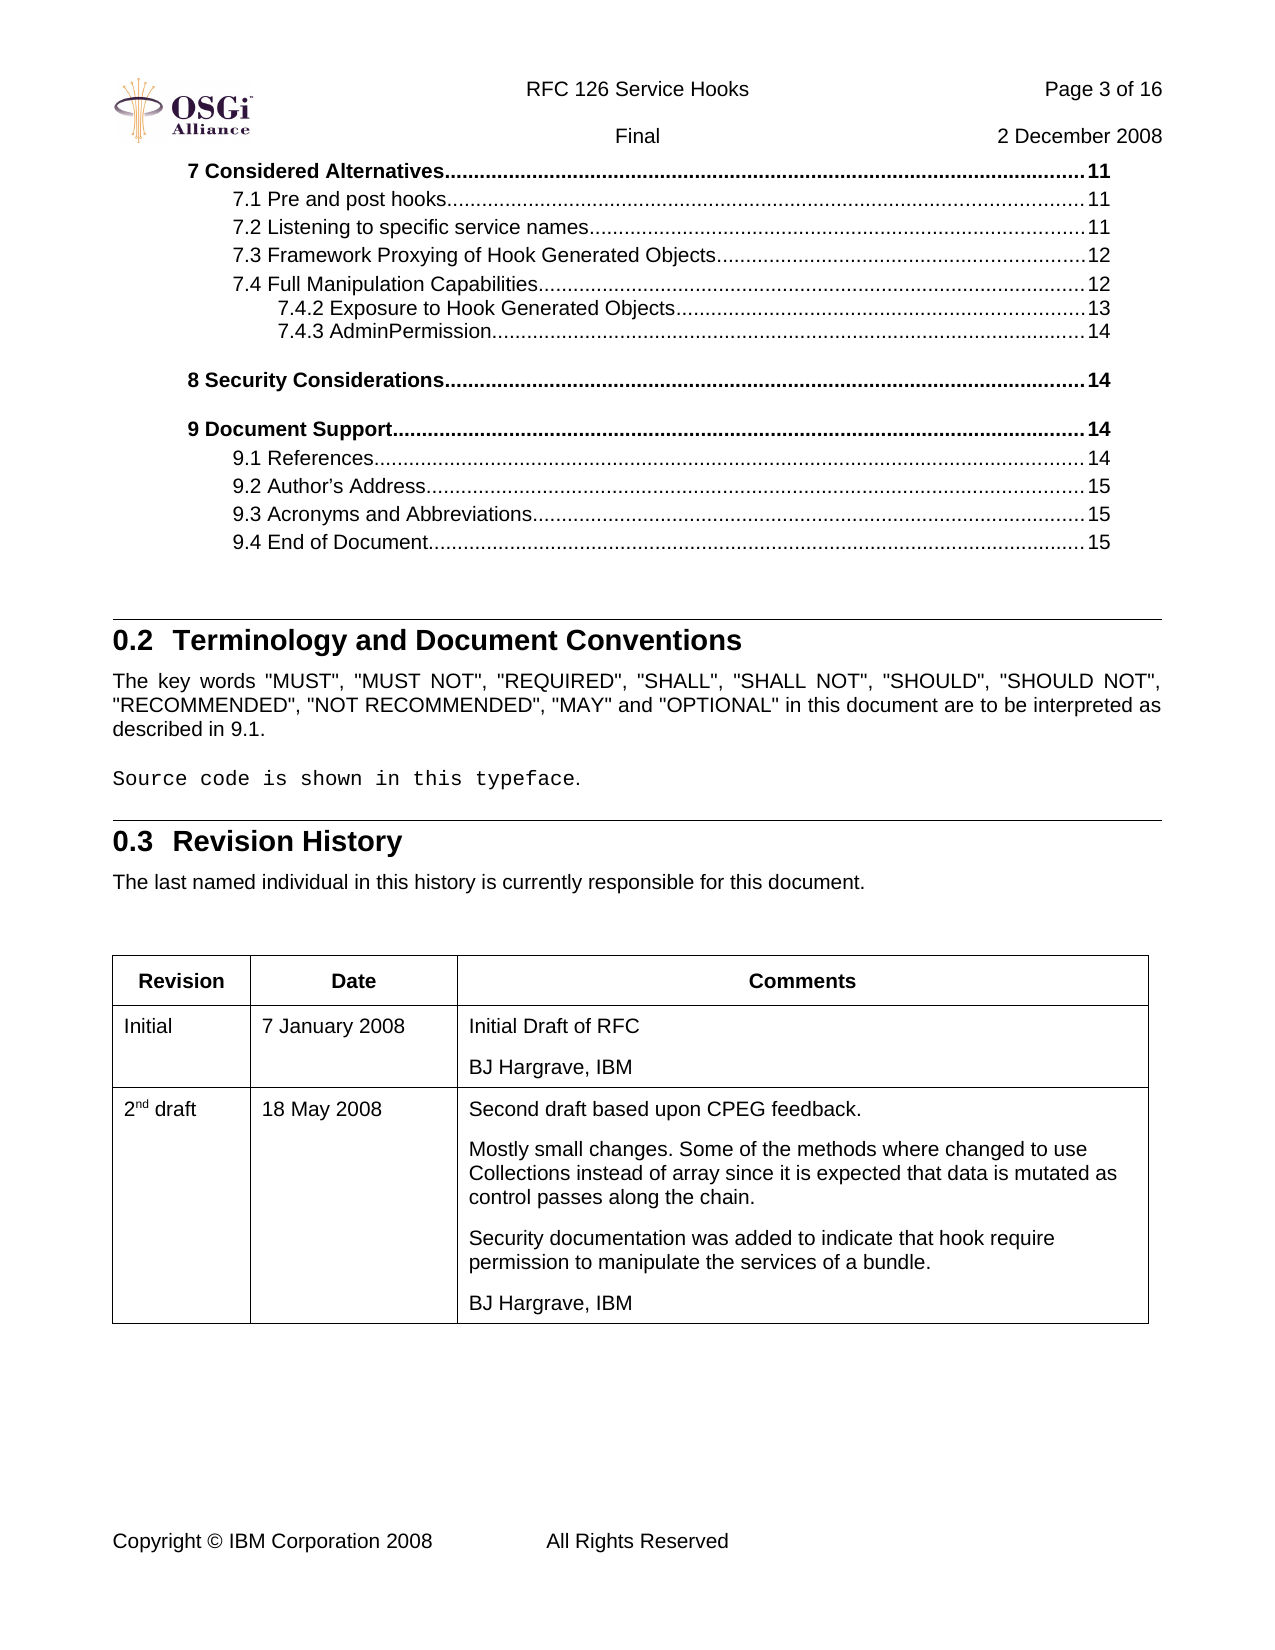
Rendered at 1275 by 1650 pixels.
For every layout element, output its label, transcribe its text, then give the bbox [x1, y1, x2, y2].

table_header Date [251, 956, 457, 1005]
text 7 Considered Alternatives 11 [187, 159, 1162, 183]
picture [114, 78, 254, 143]
text 7.2 Listening to specific service names 11 [232, 215, 1162, 239]
table_cell Initial Draft of RFC BJ Hargrave, IBM [458, 1006, 1148, 1087]
subtitle Revision History [112, 821, 1162, 857]
text 9.3 Acronyms and Abbreviations 15 [232, 502, 1162, 526]
table_cell 7 January 2008 [251, 1006, 457, 1087]
text 7.3 Framework Proxying of Hook Generated Objects 12 [232, 243, 1162, 267]
text 8 Security Considerations 14 [187, 368, 1162, 392]
table_cell Initial [113, 1006, 250, 1087]
text 7.4.2 Exposure to Hook Generated Objects 13 [277, 295, 1162, 319]
text 9 Document Support 14 [187, 417, 1162, 441]
text 7.1 Pre and post hooks 11 [232, 187, 1162, 211]
text Source code is shown in this typeface. [112, 765, 1162, 791]
text 9.4 End of Document 15 [232, 530, 1162, 554]
table_cell 2nd draft [113, 1088, 250, 1323]
text 9.2 Author’s Address 15 [232, 473, 1162, 497]
table_cell 18 May 2008 [251, 1088, 457, 1323]
text 7.4.3 AdminPermission 14 [277, 319, 1162, 343]
subtitle Terminology and Document Conventions [112, 620, 1162, 656]
text The last named individual in this history is currently responsible for this document. [112, 869, 1162, 893]
text 9.1 References 14 [232, 445, 1162, 469]
text 7.4 Full Manipulation Capabilities 12 [232, 271, 1162, 295]
text The key words "MUST", "MUST NOT", "REQUIRED", "SHALL", "SHALL NOT", "SHOULD", "SHOULD NOT", "RECOMMENDED", "NOT RECOMMENDED", "MAY" and "OPTIONAL" in this document are to be interpreted as described in 9.1. [112, 668, 1162, 740]
table_cell Second draft based upon CPEG feedback. Mostly small changes. Some of the methods where changed to use Collections instead of array since it is expected that data is mutated as control passes along the chain. Security documentation was added to indicate that hook require permission to manipulate the services of a bundle. BJ Hargrave, IBM [458, 1088, 1148, 1323]
table_header Comments [458, 956, 1148, 1005]
table_header Revision [113, 956, 250, 1005]
